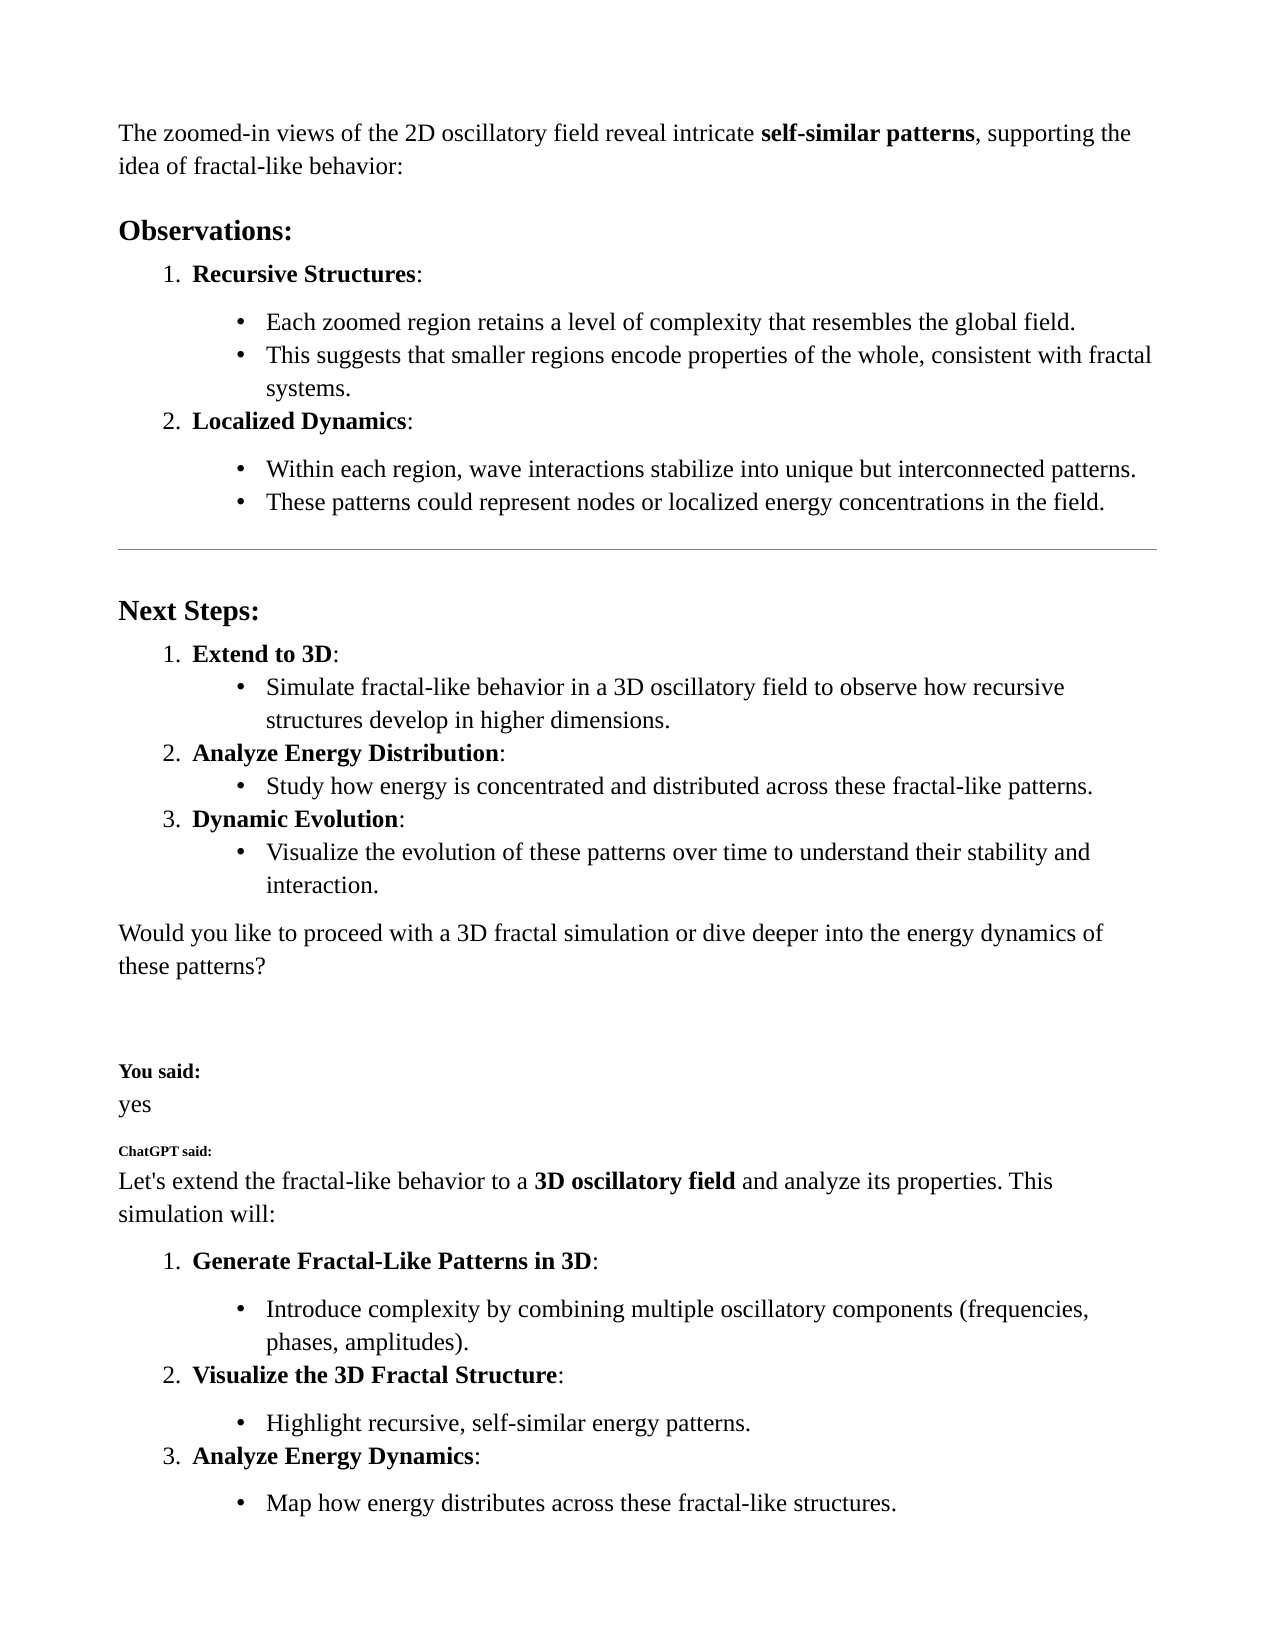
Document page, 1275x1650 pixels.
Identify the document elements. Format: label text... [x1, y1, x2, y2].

subtitle Next Steps: [118, 593, 1157, 627]
text Would you like to proceed with a 3D fractal simulation or dive deeper into the energy dynamics of these patterns? 🚀 ​ [118, 918, 1157, 980]
list Analyze Energy Distribution: [162, 738, 1157, 767]
list Localized Dynamics: [162, 406, 1157, 435]
list Visualize the 3D Fractal Structure: [162, 1360, 1157, 1389]
text yes [118, 1089, 1157, 1118]
list Dynamic Evolution: [162, 804, 1157, 833]
subtitle Observations: [118, 213, 1157, 247]
list Generate Fractal-Like Patterns in 3D: [162, 1246, 1157, 1275]
list Study how energy is concentrated and distributed across these fractal-like patterns. [236, 771, 1157, 800]
list Extend to 3D: [162, 639, 1157, 668]
list Within each region, wave interactions stabilize into unique but interconnected patterns. [236, 454, 1157, 482]
list This suggests that smaller regions encode properties of the whole, consistent with fractal systems. [236, 340, 1157, 402]
text Let's extend the fractal-like behavior to a 3D oscillatory field and analyze its properties. This simulation will: [118, 1166, 1157, 1228]
text ​ [118, 998, 1157, 1027]
list Simulate fractal-like behavior in a 3D oscillatory field to observe how recursive structures develop in higher dimensions. [236, 672, 1157, 734]
list Each zoomed region retains a level of complexity that resembles the global field. [236, 307, 1157, 336]
subtitle You said: [118, 1059, 1157, 1083]
list Recursive Structures: [162, 259, 1157, 288]
list Introduce complexity by combining multiple oscillatory components (frequencies, phases, amplitudes). [236, 1294, 1157, 1356]
list These patterns could represent nodes or localized energy concentrations in the field. [236, 487, 1157, 515]
list Analyze Energy Dynamics: [162, 1441, 1157, 1469]
list Visualize the evolution of these patterns over time to understand their stability and interaction. [236, 837, 1157, 899]
list Highlight recursive, self-similar energy patterns. [236, 1408, 1157, 1436]
subtitle ChatGPT said: [118, 1143, 1157, 1159]
list Map how energy distributes across these fractal-like structures. [236, 1488, 1157, 1517]
text The zoomed-in views of the 2D oscillatory field reveal intricate self-similar patterns, supporting the idea of fractal-like behavior: [118, 118, 1157, 180]
